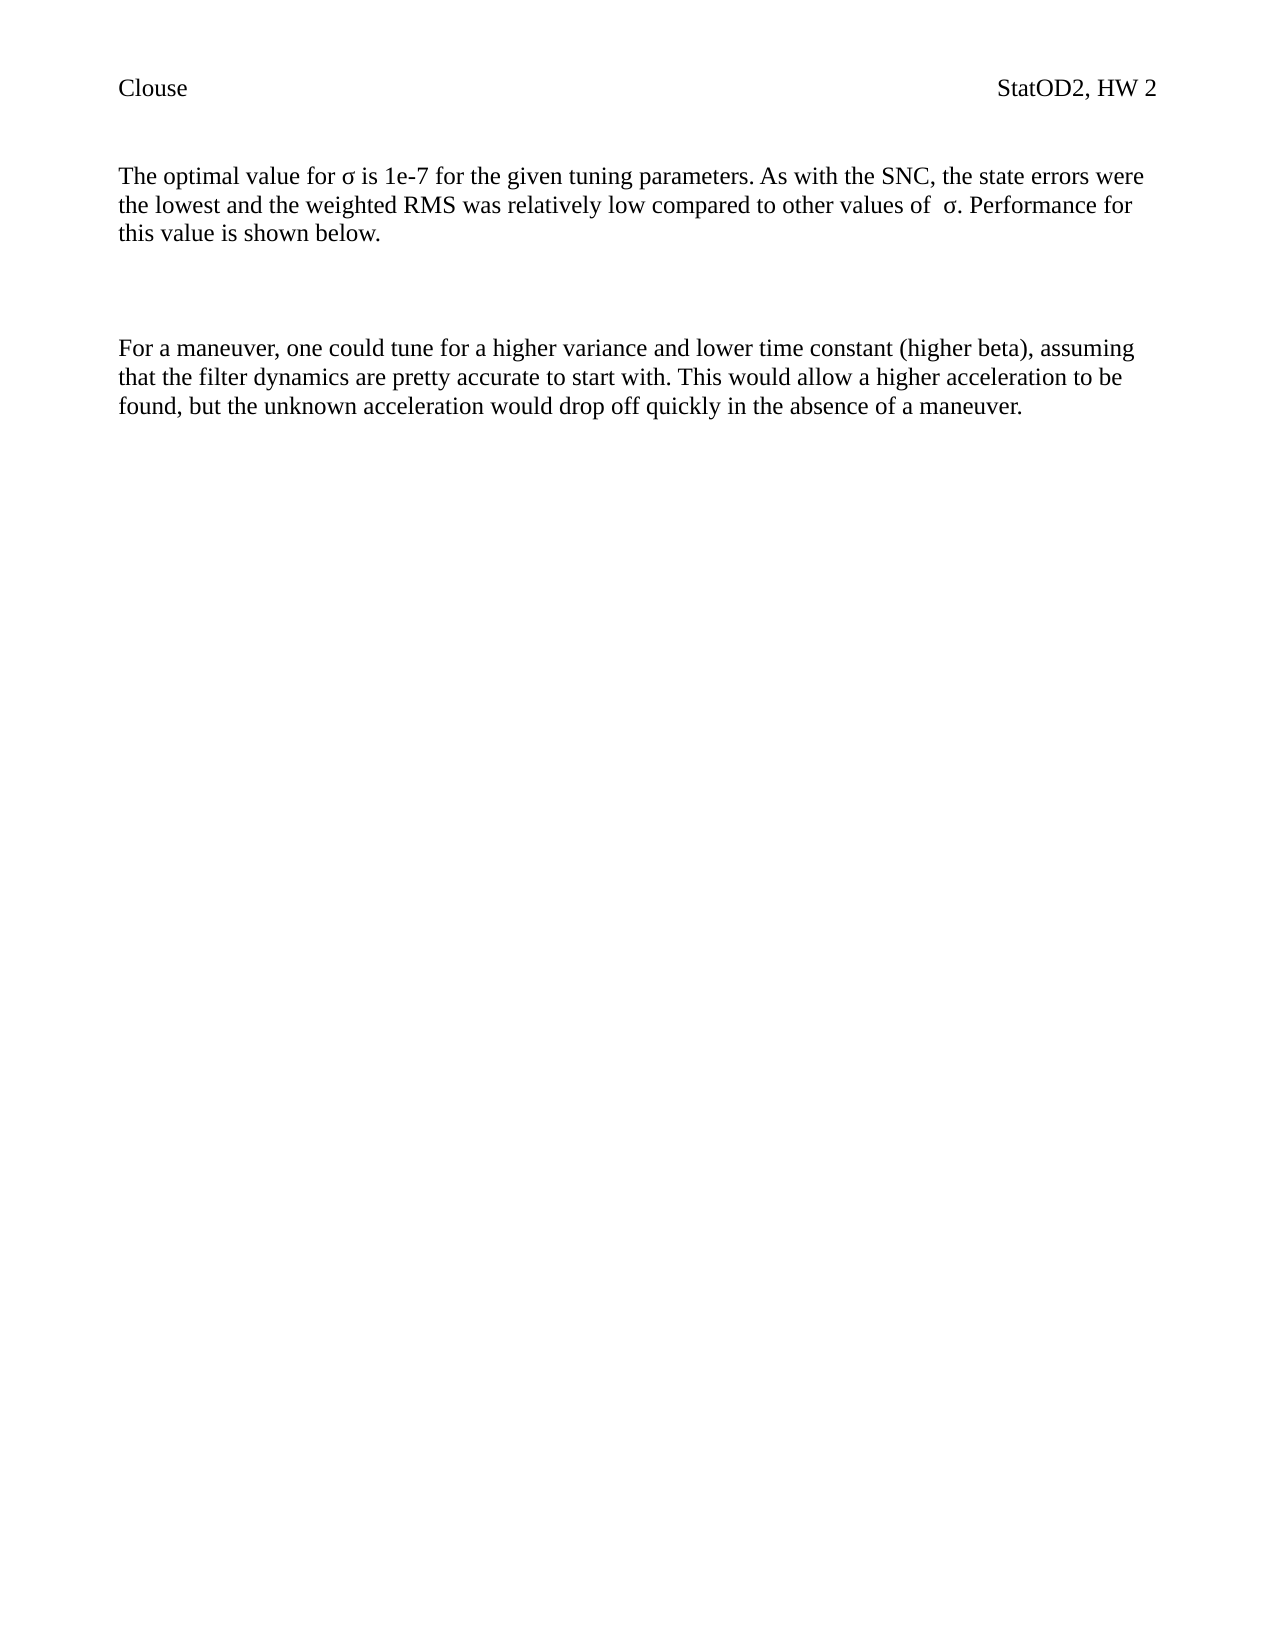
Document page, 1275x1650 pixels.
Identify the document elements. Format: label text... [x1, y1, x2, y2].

text The optimal value for σ is 1e-7 for the given tuning parameters. As with the SNC, the state errors were the lowest and the weighted RMS was relatively low compared to other values of σ. Performance for this value is shown below. [118, 161, 1157, 247]
text For a maneuver, one could tune for a higher variance and lower time constant (higher beta), assuming that the filter dynamics are pretty accurate to start with. This would allow a higher acceleration to be found, but the unknown acceleration would drop off quickly in the absence of a maneuver. [118, 333, 1157, 420]
